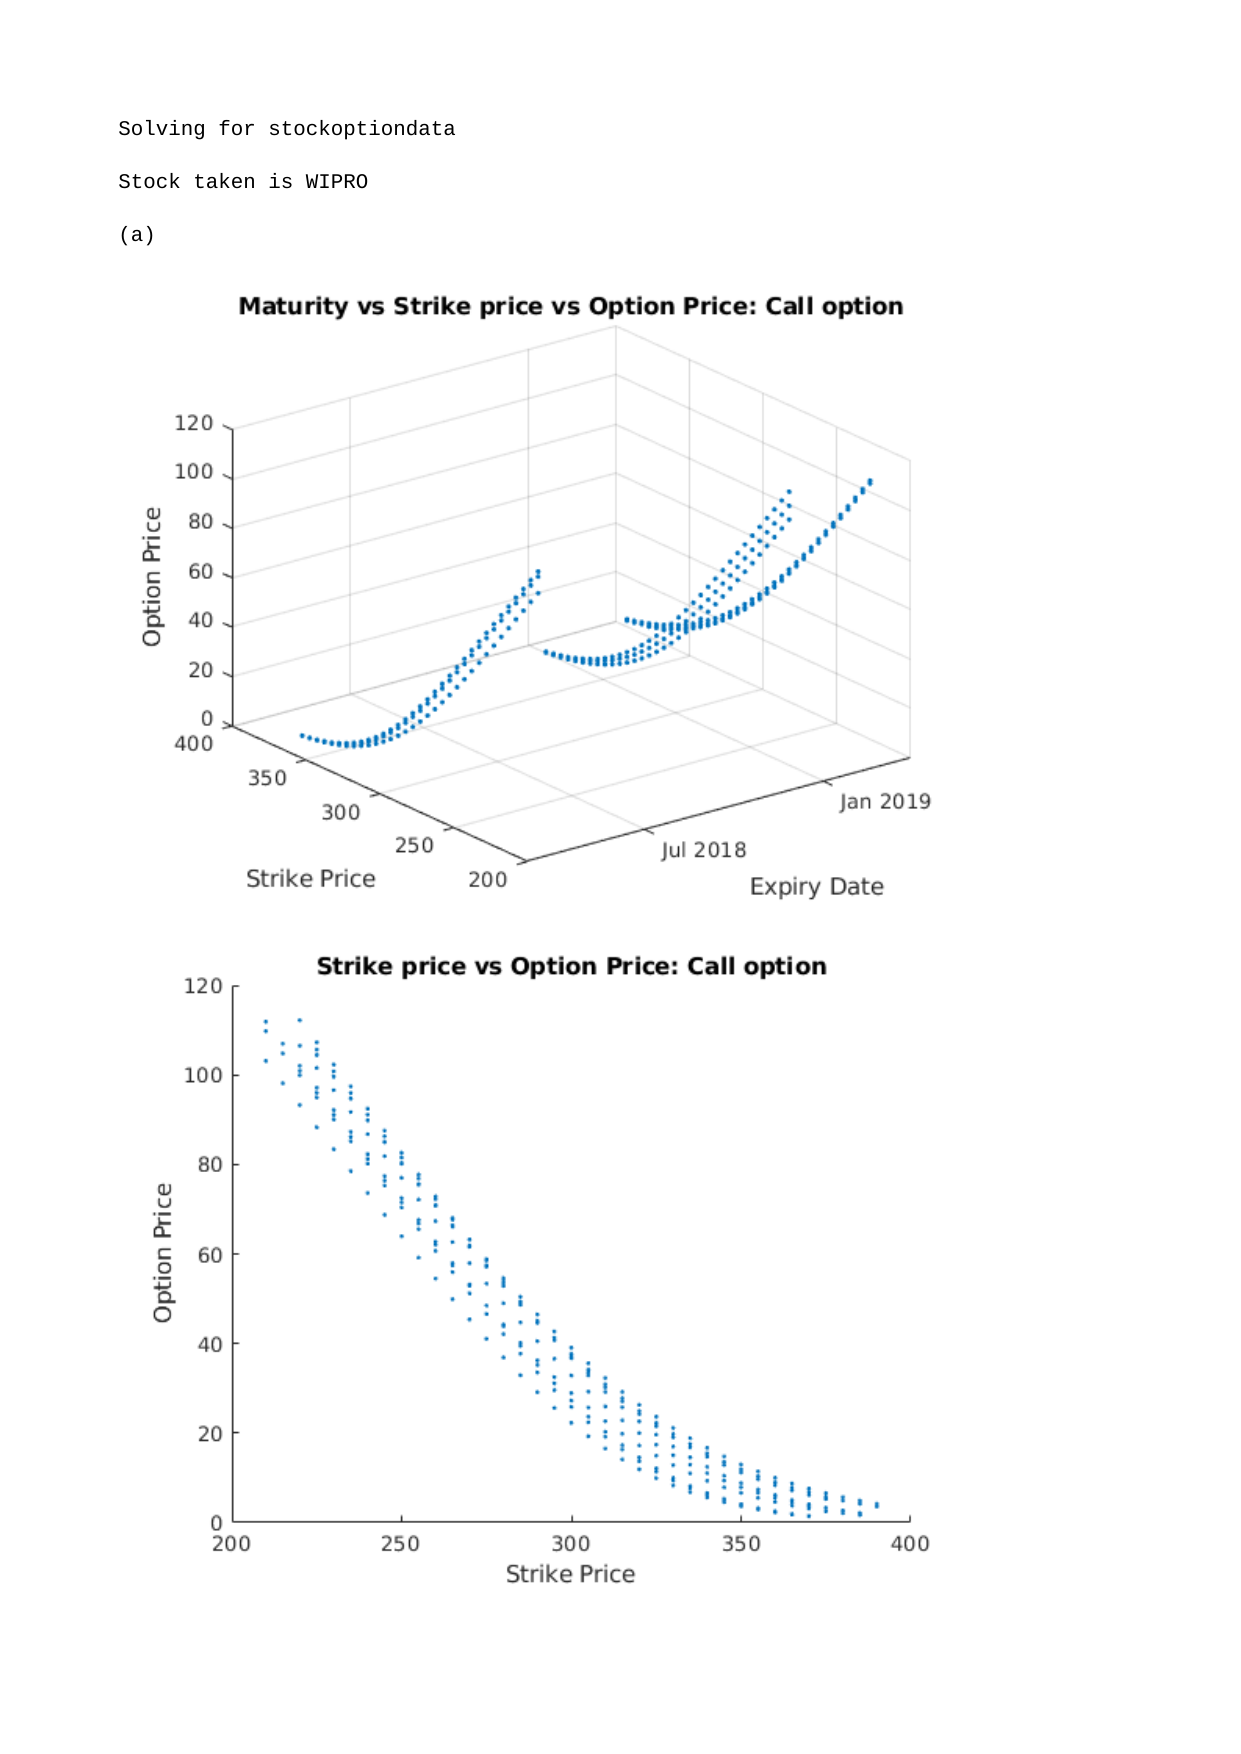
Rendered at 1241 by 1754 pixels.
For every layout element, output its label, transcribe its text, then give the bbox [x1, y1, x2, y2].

text Solving for stockoptiondata [118, 118, 1122, 142]
text (a) [118, 224, 1122, 248]
picture [118, 938, 994, 1595]
text Stock taken is WIPRO [118, 171, 1122, 195]
picture [118, 277, 994, 934]
